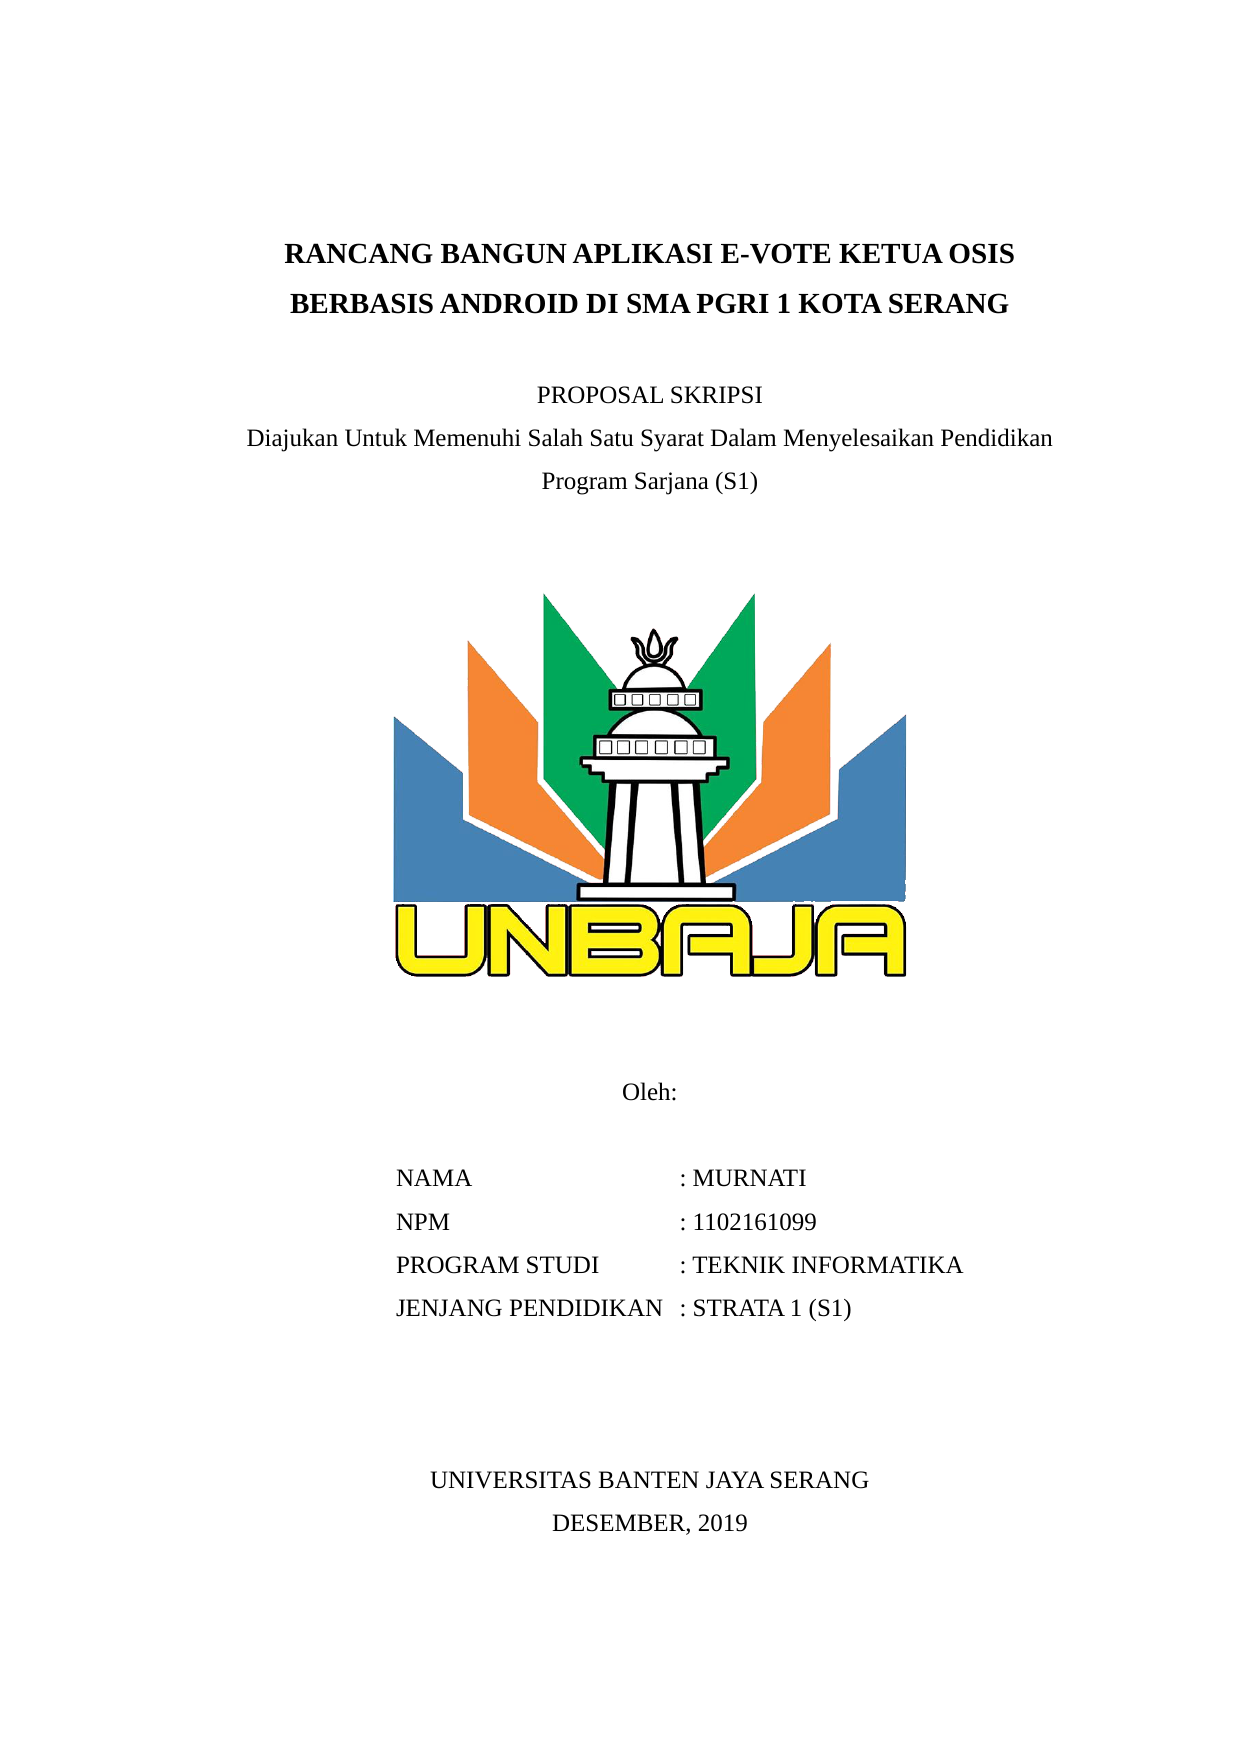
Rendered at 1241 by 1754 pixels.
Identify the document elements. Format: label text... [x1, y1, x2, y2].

text NAMA : MURNATI [236, 1163, 1063, 1192]
picture [393, 592, 907, 977]
text PROPOSAL SKRIPSI [236, 380, 1063, 409]
text DESEMBER, 2019 [236, 1508, 1063, 1537]
text JENJANG PENDIDIKAN : STRATA 1 (S1) [236, 1293, 1063, 1322]
text NPM : 1102161099 [236, 1207, 1063, 1235]
text Diajukan Untuk Memenuhi Salah Satu Syarat Dalam Menyelesaikan Pendidikan Program Sarjana (S1) [236, 423, 1063, 495]
text RANCANG BANGUN APLIKASI E-VOTE KETUA OSIS BERBASIS ANDROID DI SMA PGRI 1 KOTA SERANG [236, 236, 1063, 320]
text UNIVERSITAS BANTEN JAYA SERANG [236, 1465, 1063, 1494]
text Oleh: [236, 1077, 1063, 1106]
text PROGRAM STUDI : TEKNIK INFORMATIKA [236, 1250, 1063, 1278]
